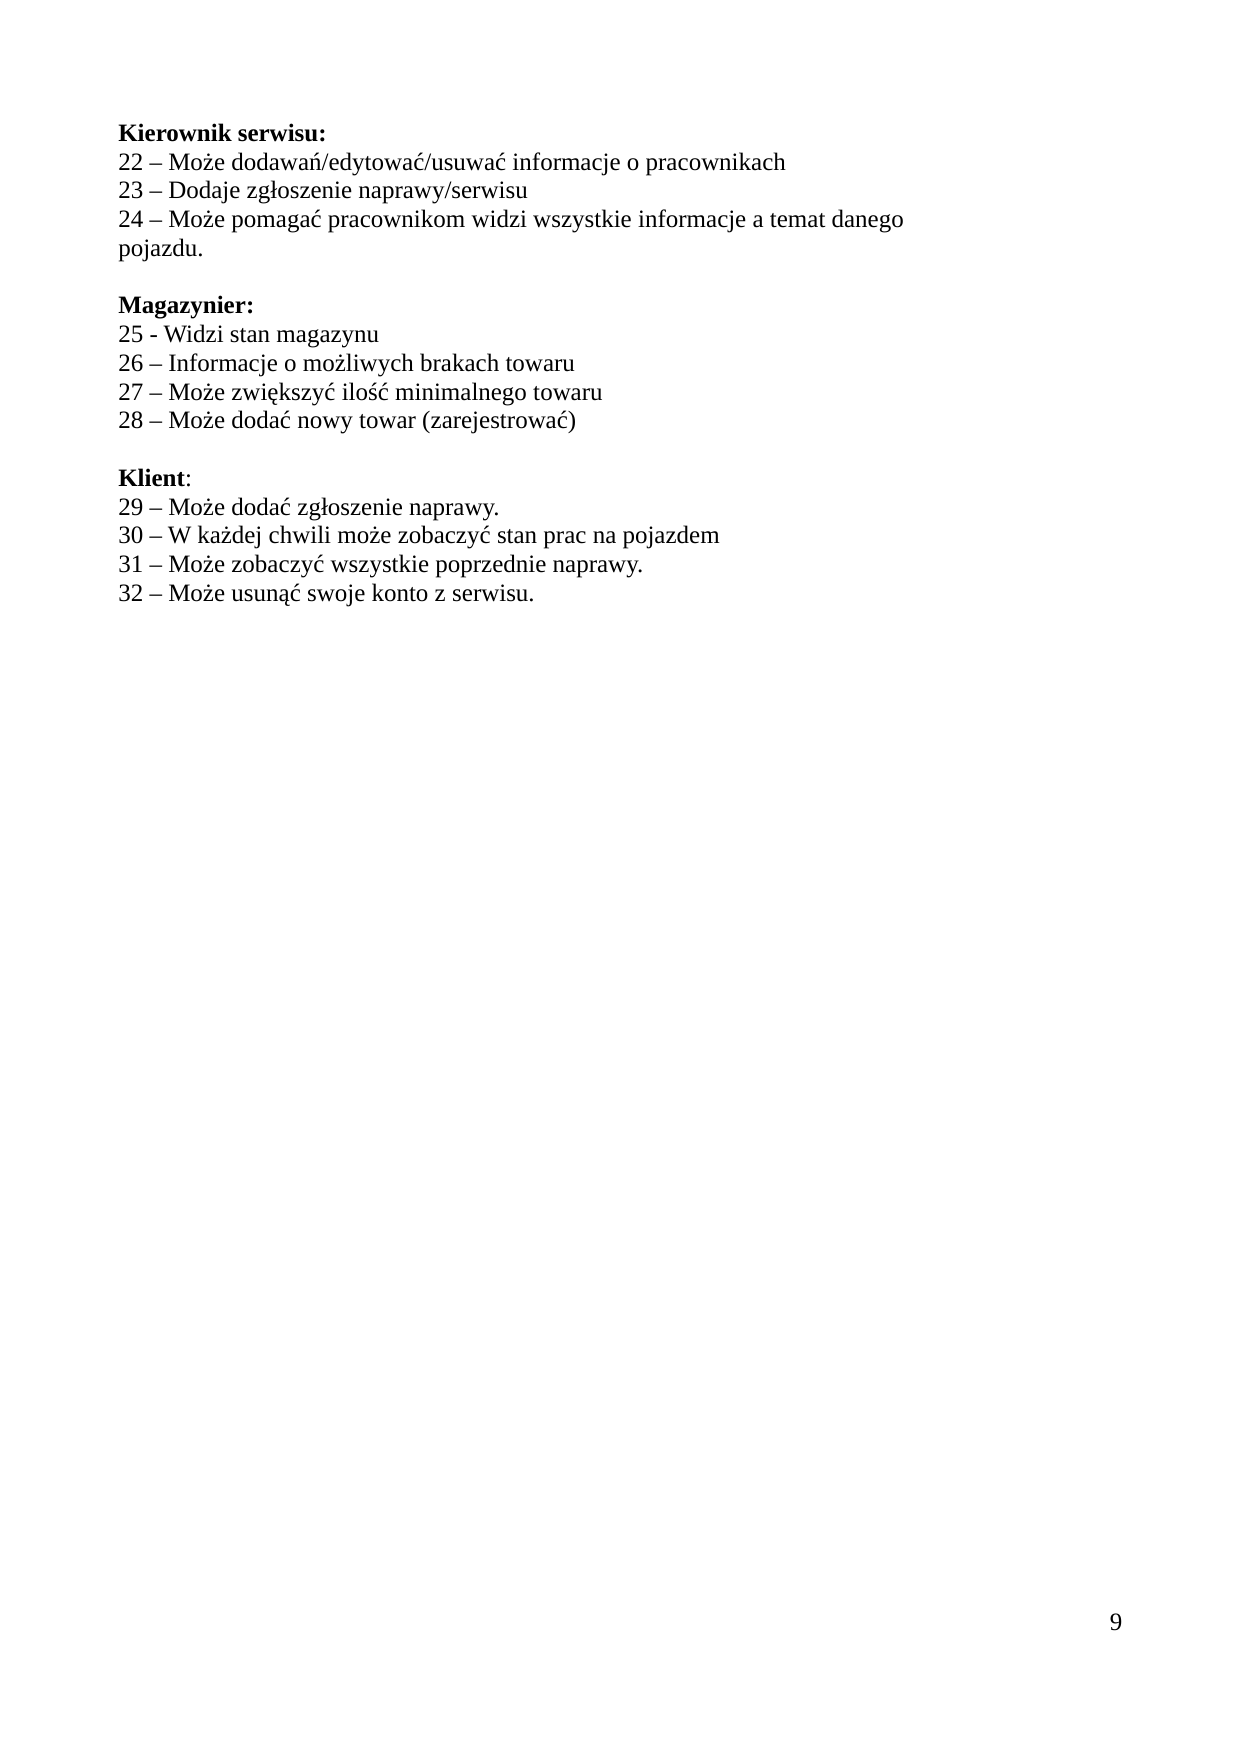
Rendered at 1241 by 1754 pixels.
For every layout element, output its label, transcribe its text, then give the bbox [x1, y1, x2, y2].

text 28 – Może dodać nowy towar (zarejestrować) [118, 406, 1122, 434]
text 27 – Może zwiększyć ilość minimalnego towaru [118, 377, 1122, 406]
text 30 – W każdej chwili może zobaczyć stan prac na pojazdem [118, 521, 1122, 549]
text Klient: [118, 463, 1122, 492]
text 26 – Informacje o możliwych brakach towaru [118, 348, 1122, 377]
text 25 - Widzi stan magazynu [118, 319, 1122, 348]
text pojazdu. [118, 233, 1122, 262]
text 24 – Może pomagać pracownikom widzi wszystkie informacje a temat danego [118, 204, 1122, 233]
text 22 – Może dodawań/edytować/usuwać informacje o pracownikach [118, 147, 1122, 176]
text 29 – Może dodać zgłoszenie naprawy. [118, 492, 1122, 521]
text 31 – Może zobaczyć wszystkie poprzednie naprawy. [118, 549, 1122, 578]
text Kierownik serwisu: [118, 118, 1122, 147]
text 23 – Dodaje zgłoszenie naprawy/serwisu [118, 176, 1122, 204]
text 32 – Może usunąć swoje konto z serwisu. [118, 578, 1122, 607]
text Magazynier: [118, 291, 1122, 319]
